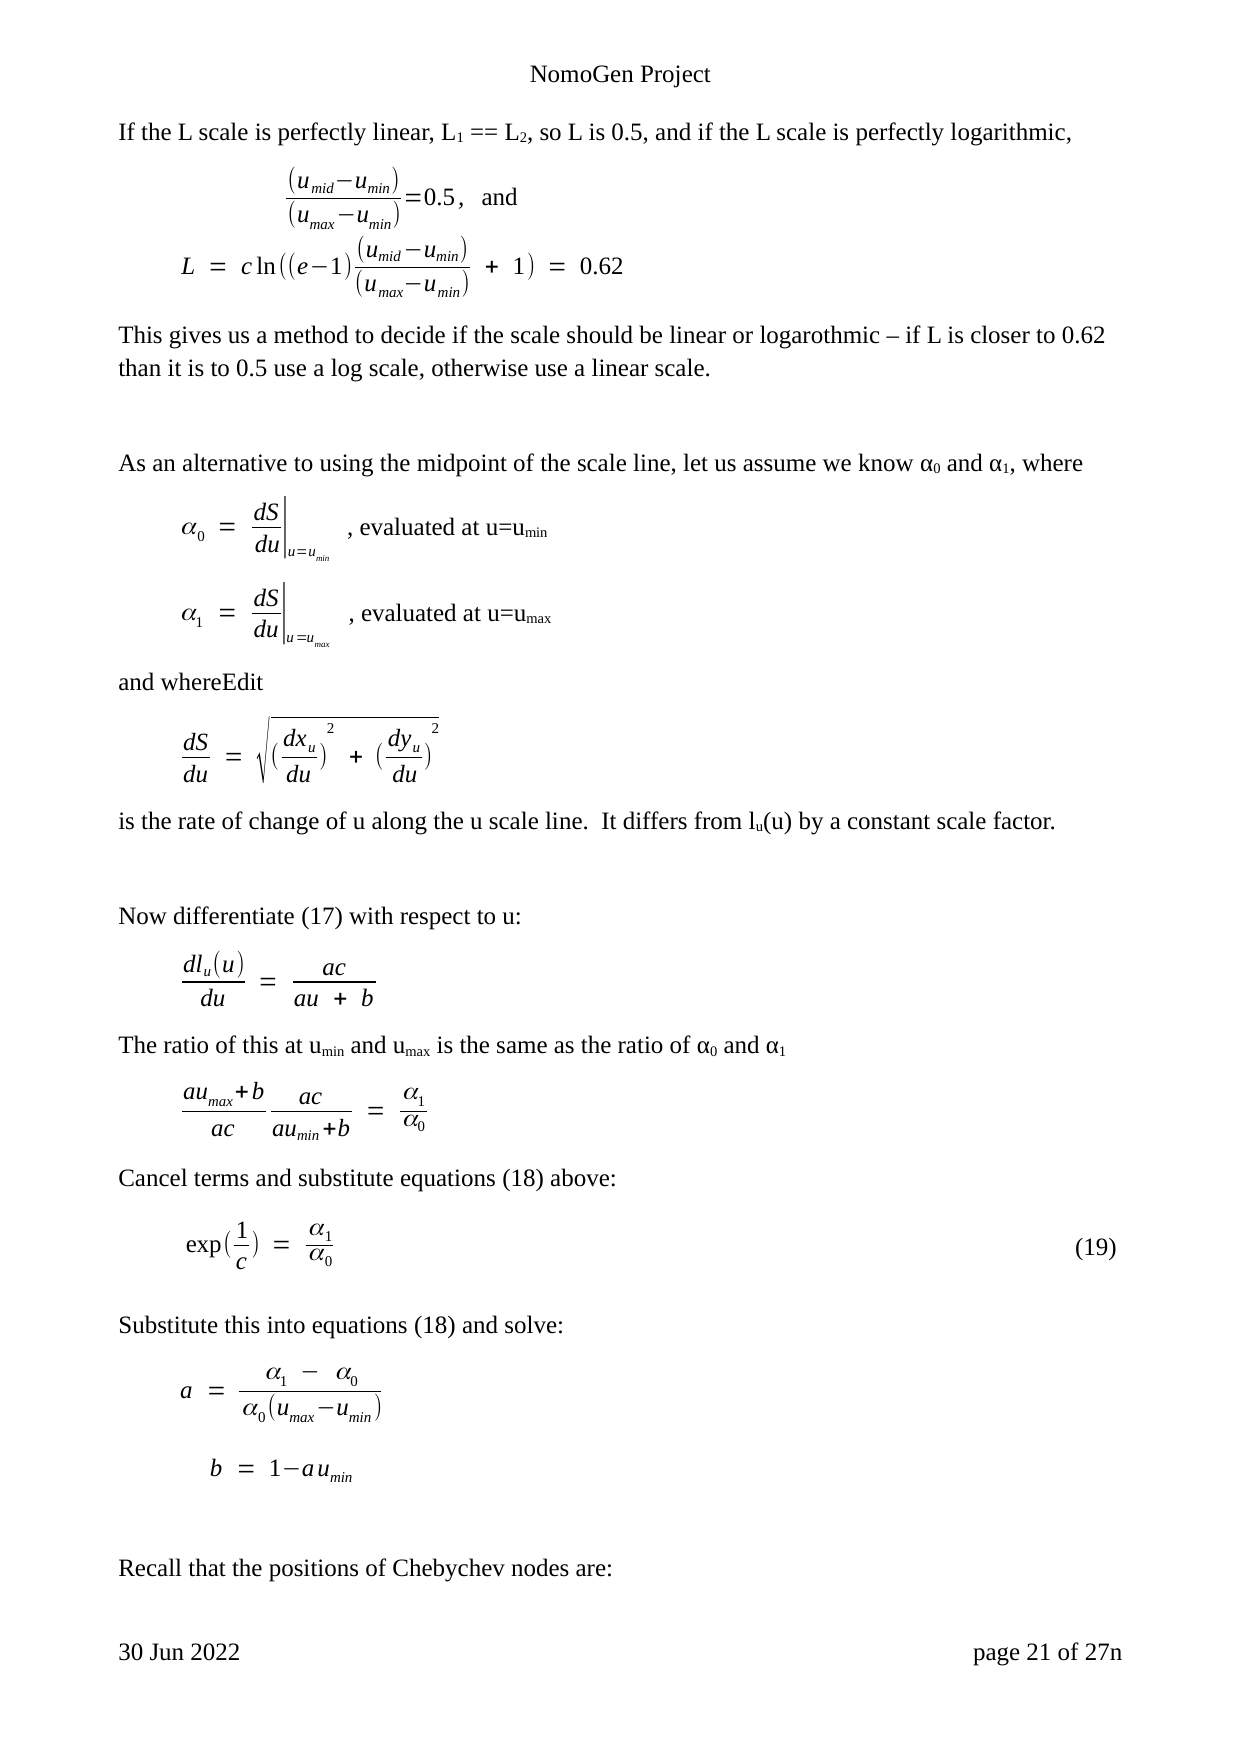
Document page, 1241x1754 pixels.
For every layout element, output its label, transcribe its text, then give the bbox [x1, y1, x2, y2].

table_header (19) [1010, 1211, 1122, 1281]
text This gives us a method to decide if the scale should be linear or logarothmic – if L is closer to 0.62 than it is to 0.5 use a log scale, otherwise use a linear scale. [118, 320, 1122, 382]
text Cancel terms and substitute equations (18) above: [118, 1163, 1122, 1192]
text If the L scale is perfectly linear, L1 == L2, so L is 0.5, and if the L scale is perfectly logarithmic, [118, 117, 1122, 146]
text Now differentiate (17) with respect to u: [118, 901, 1122, 930]
table_header [118, 1211, 1010, 1281]
text Substitute this into equations (18) and solve: [118, 1310, 1122, 1339]
text , evaluated at u=umin [162, 496, 1122, 563]
text , evaluated at u=umax [162, 582, 1122, 648]
text is the rate of change of u along the u scale line. It differs from lu(u) by a constant scale factor. [118, 806, 1122, 834]
text As an alternative to using the midpoint of the scale line, let us assume we know α0 and α1, where [118, 448, 1122, 477]
text Recall that the positions of Chebychev nodes are: [118, 1553, 1122, 1581]
text The ratio of this at umin and umax is the same as the ratio of α0 and α1 [118, 1031, 1122, 1059]
text and whereEdit [118, 667, 1122, 696]
